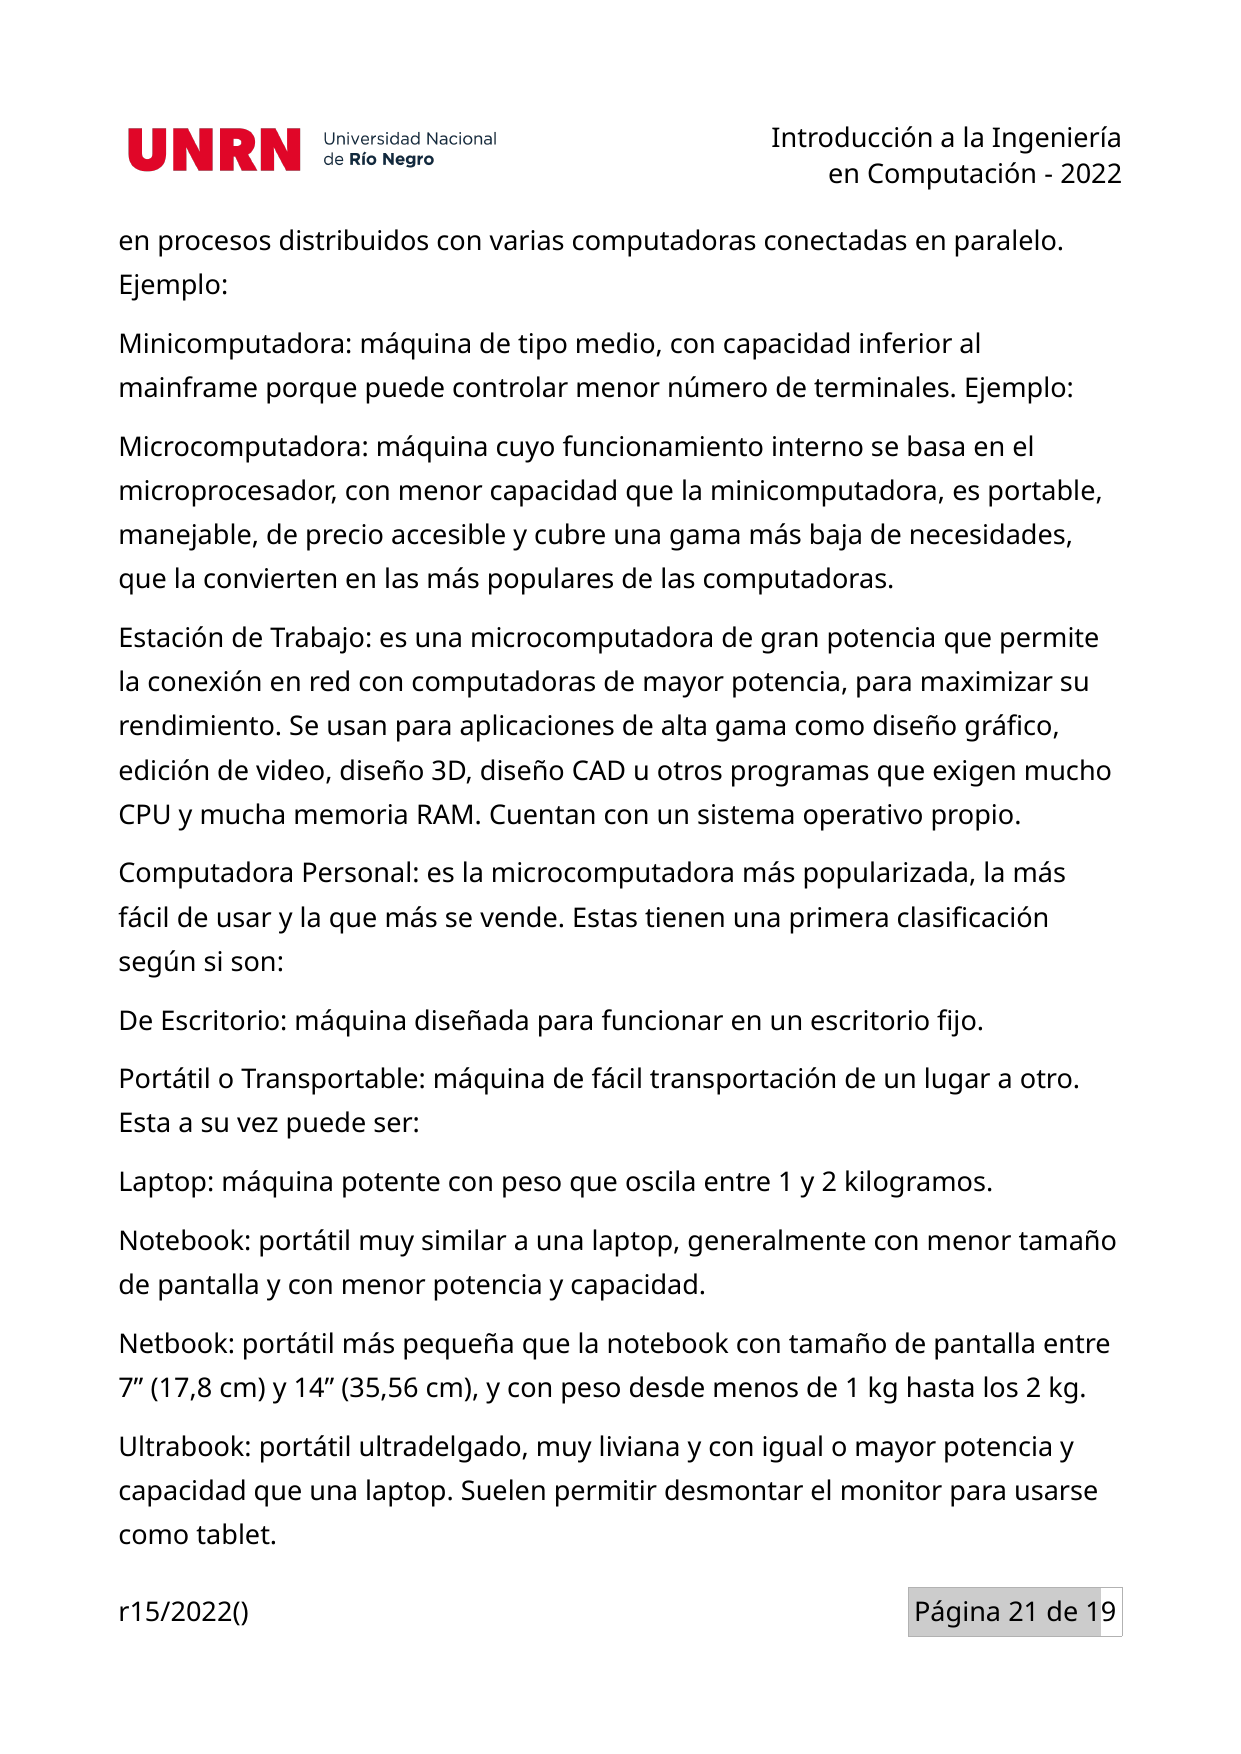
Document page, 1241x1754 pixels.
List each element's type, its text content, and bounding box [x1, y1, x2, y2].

text Netbook: portátil más pequeña que la notebook con tamaño de pantalla entre 7” (17,8 cm) y 14” (35,56 cm), y con peso desde menos de 1 kg hasta los 2 kg. [118, 1324, 1122, 1405]
text en procesos distribuidos con varias computadoras conectadas en paralelo. Ejemplo: [118, 221, 1122, 302]
text Estación de Trabajo: es una microcomputadora de gran potencia que permite la conexión en red con computadoras de mayor potencia, para maximizar su rendimiento. Se usan para aplicaciones de alta gama como diseño gráfico, edición de video, diseño 3D, diseño CAD u otros programas que exigen mucho CPU y mucha memoria RAM. Cuentan con un sistema operativo propio. [118, 618, 1122, 832]
picture [118, 118, 505, 180]
text Ultrabook: portátil ultradelgado, muy liviana y con igual o mayor potencia y capacidad que una laptop. Suelen permitir desmontar el monitor para usarse como tablet. [118, 1427, 1122, 1552]
text Microcomputadora: máquina cuyo funcionamiento interno se basa en el microprocesador, con menor capacidad que la minicomputadora, es portable, manejable, de precio accesible y cubre una gama más baja de necesidades, que la convierten en las más populares de las computadoras. [118, 427, 1122, 597]
text Notebook: portátil muy similar a una laptop, generalmente con menor tamaño de pantalla y con menor potencia y capacidad. [118, 1221, 1122, 1302]
text Minicomputadora: máquina de tipo medio, con capacidad inferior al mainframe porque puede controlar menor número de terminales. Ejemplo: [118, 324, 1122, 405]
text Portátil o Transportable: máquina de fácil transportación de un lugar a otro. Esta a su vez puede ser: [118, 1060, 1122, 1141]
text Computadora Personal: es la microcomputadora más popularizada, la más fácil de usar y la que más se vende. Estas tienen una primera clasificación según si son: [118, 854, 1122, 979]
text De Escritorio: máquina diseñada para funcionar en un escritorio fijo. [118, 1001, 1122, 1038]
text Laptop: máquina potente con peso que oscila entre 1 y 2 kilogramos. [118, 1163, 1122, 1199]
